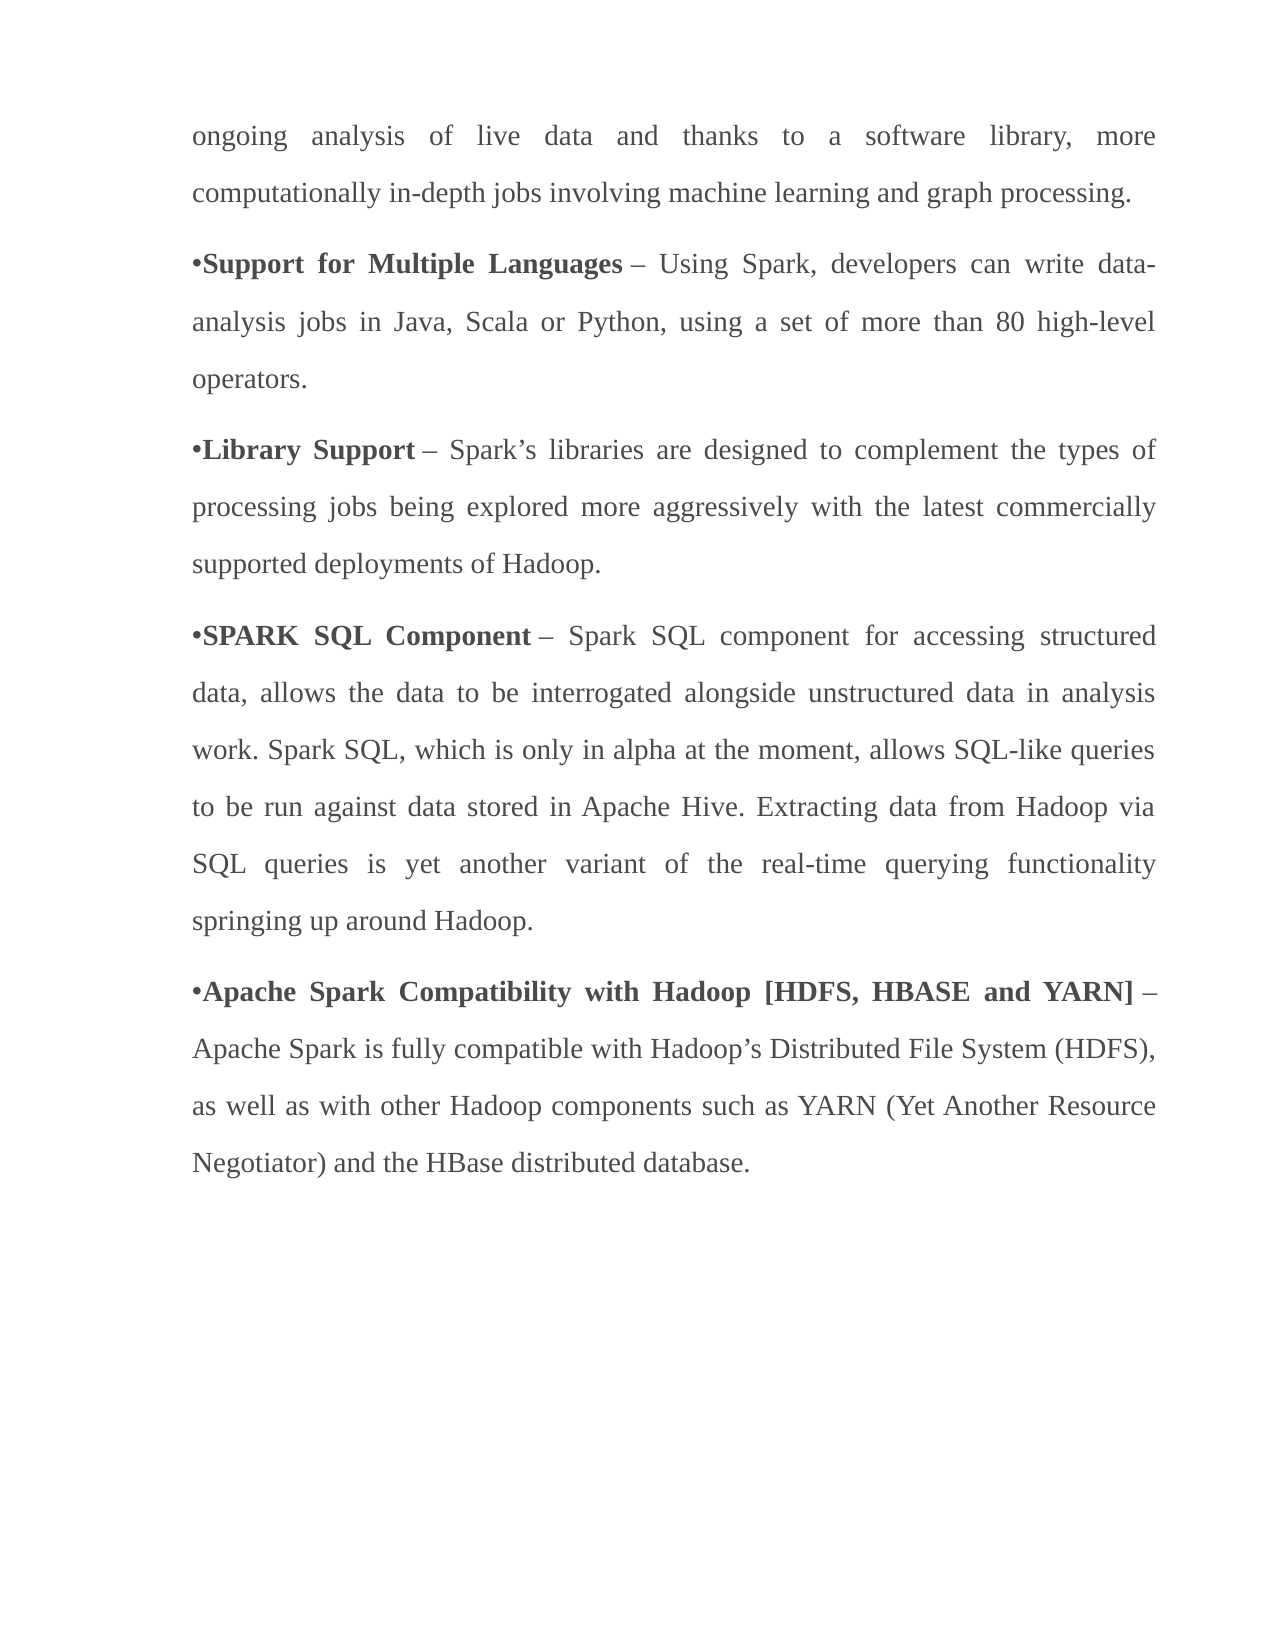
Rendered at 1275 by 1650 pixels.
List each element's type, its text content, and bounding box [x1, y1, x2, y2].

list Support for Multiple Languages – Using Spark, developers can write data-analysis jobs in Java, Scala or Python, using a set of more than 80 high-level operators. [118, 247, 1157, 394]
list SPARK SQL Component – Spark SQL component for accessing structured data, allows the data to be interrogated alongside unstructured data in analysis work. Spark SQL, which is only in alpha at the moment, allows SQL-like queries to be run against data stored in Apache Hive. Extracting data from Hadoop via SQL queries is yet another variant of the real-time querying functionality springing up around Hadoop. [118, 618, 1157, 936]
list ongoing analysis of live data and thanks to a software library, more computationally in-depth jobs involving machine learning and graph processing. [118, 118, 1157, 209]
list Apache Spark Compatibility with Hadoop [HDFS, HBASE and YARN] – Apache Spark is fully compatible with Hadoop’s Distributed File System (HDFS), as well as with other Hadoop components such as YARN (Yet Another Resource Negotiator) and the HBase distributed database. [118, 974, 1157, 1179]
list Library Support – Spark’s libraries are designed to complement the types of processing jobs being explored more aggressively with the latest commercially supported deployments of Hadoop. [118, 432, 1157, 580]
